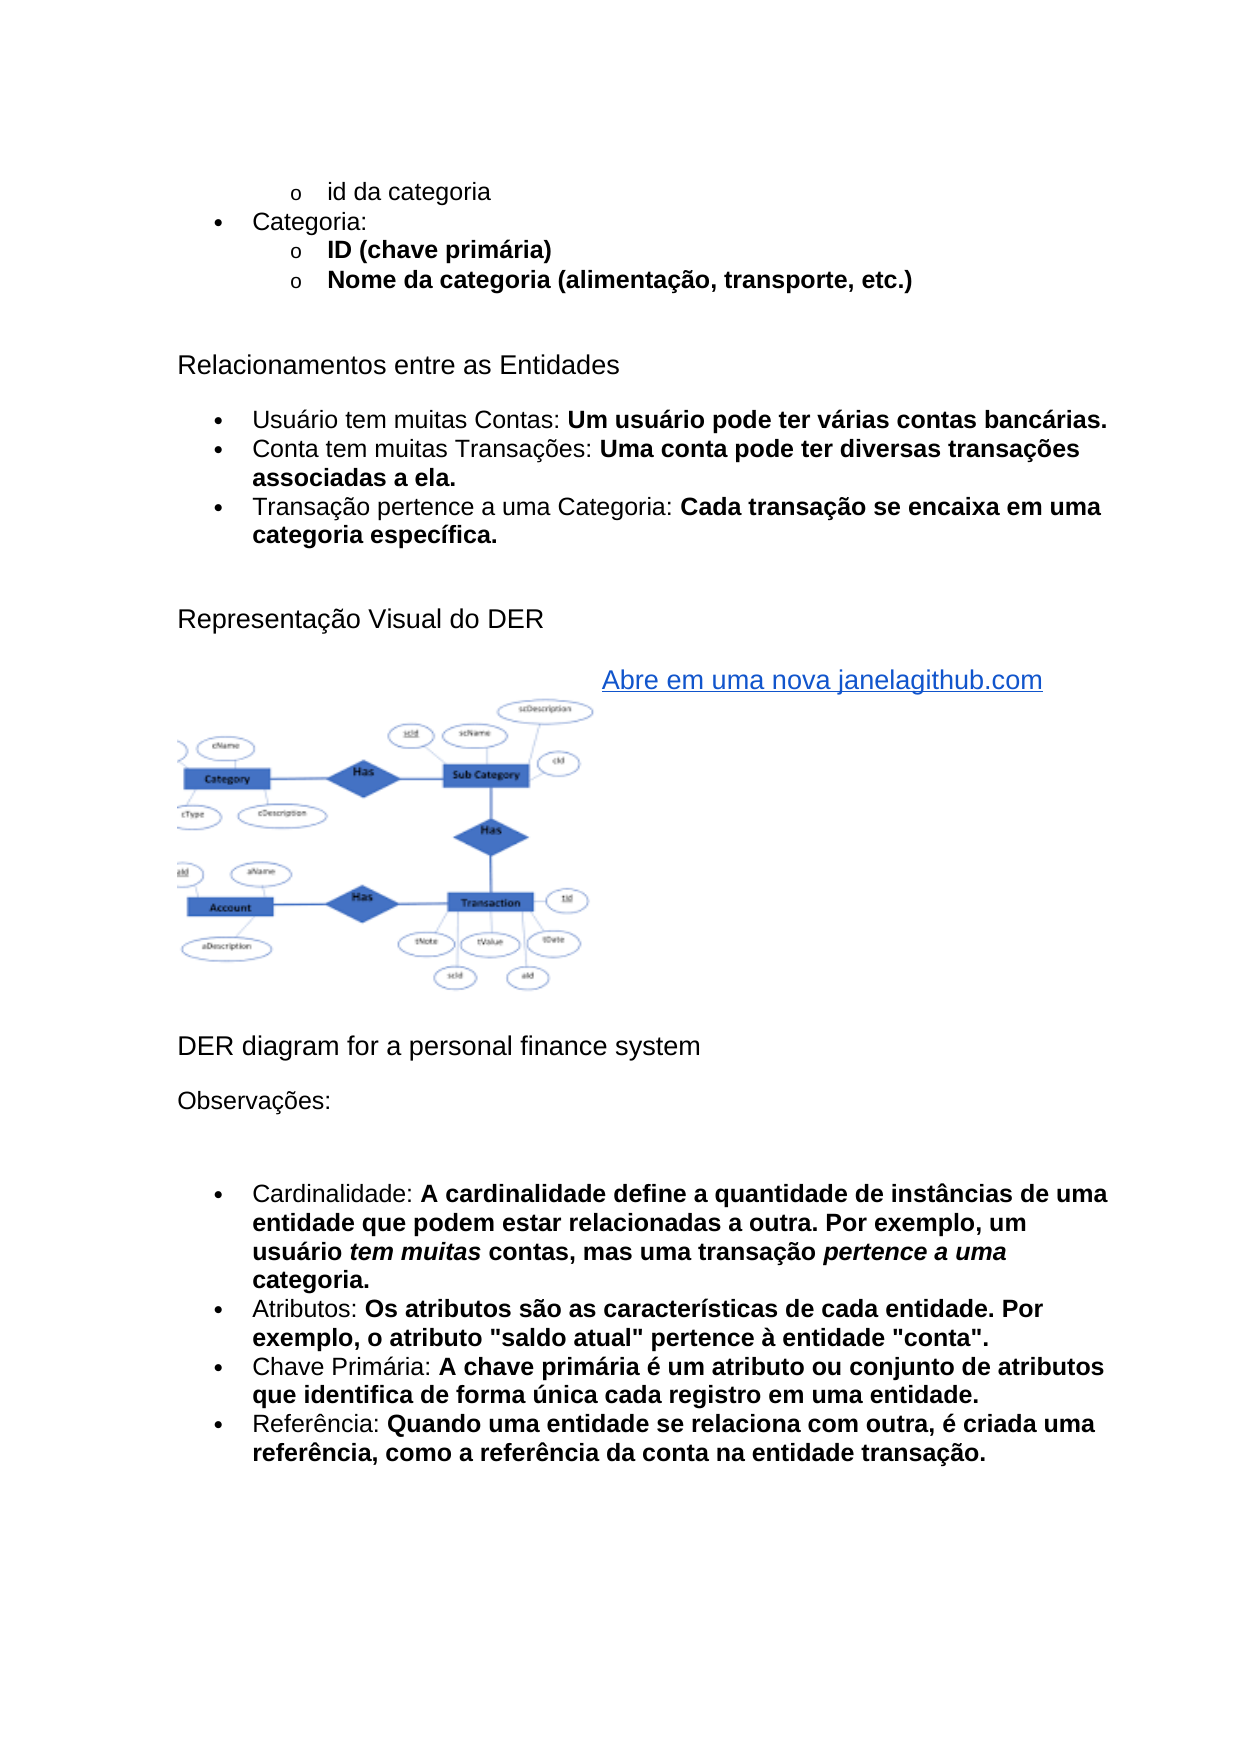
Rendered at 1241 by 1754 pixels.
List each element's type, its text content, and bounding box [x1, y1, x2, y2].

list Nome da categoria (alimentação, transporte, etc.) [289, 265, 1122, 295]
subtitle DER diagram for a personal finance system [177, 1030, 1122, 1061]
subtitle Abre em uma nova janelagithub.com [177, 664, 1122, 1001]
list Referência: Quando uma entidade se relaciona com outra, é criada uma referência, como a referência da conta na entidade transação. [214, 1409, 1122, 1467]
list Transação pertence a uma Categoria: Cada transação se encaixa em uma categoria específica. [214, 492, 1122, 549]
list Chave Primária: A chave primária é um atributo ou conjunto de atributos que identifica de forma única cada registro em uma entidade. [214, 1352, 1122, 1409]
list Cardinalidade: A cardinalidade define a quantidade de instâncias de uma entidade que podem estar relacionadas a outra. Por exemplo, um usuário tem muitas contas, mas uma transação pertence a uma categoria. [214, 1179, 1122, 1294]
list Categoria: [214, 207, 1122, 236]
subtitle Relacionamentos entre as Entidades [177, 349, 1122, 380]
subtitle Representação Visual do DER [177, 603, 1122, 634]
list id da categoria [289, 177, 1122, 207]
list ID (chave primária) [289, 236, 1122, 265]
list Conta tem muitas Transações: Uma conta pode ter diversas transações associadas a ela. [214, 434, 1122, 492]
list Atributos: Os atributos são as características de cada entidade. Por exemplo, o atributo "saldo atual" pertence à entidade "conta". [214, 1294, 1122, 1352]
subtitle Observações: [177, 1086, 1122, 1115]
list Usuário tem muitas Contas: Um usuário pode ter várias contas bancárias. [214, 405, 1122, 434]
